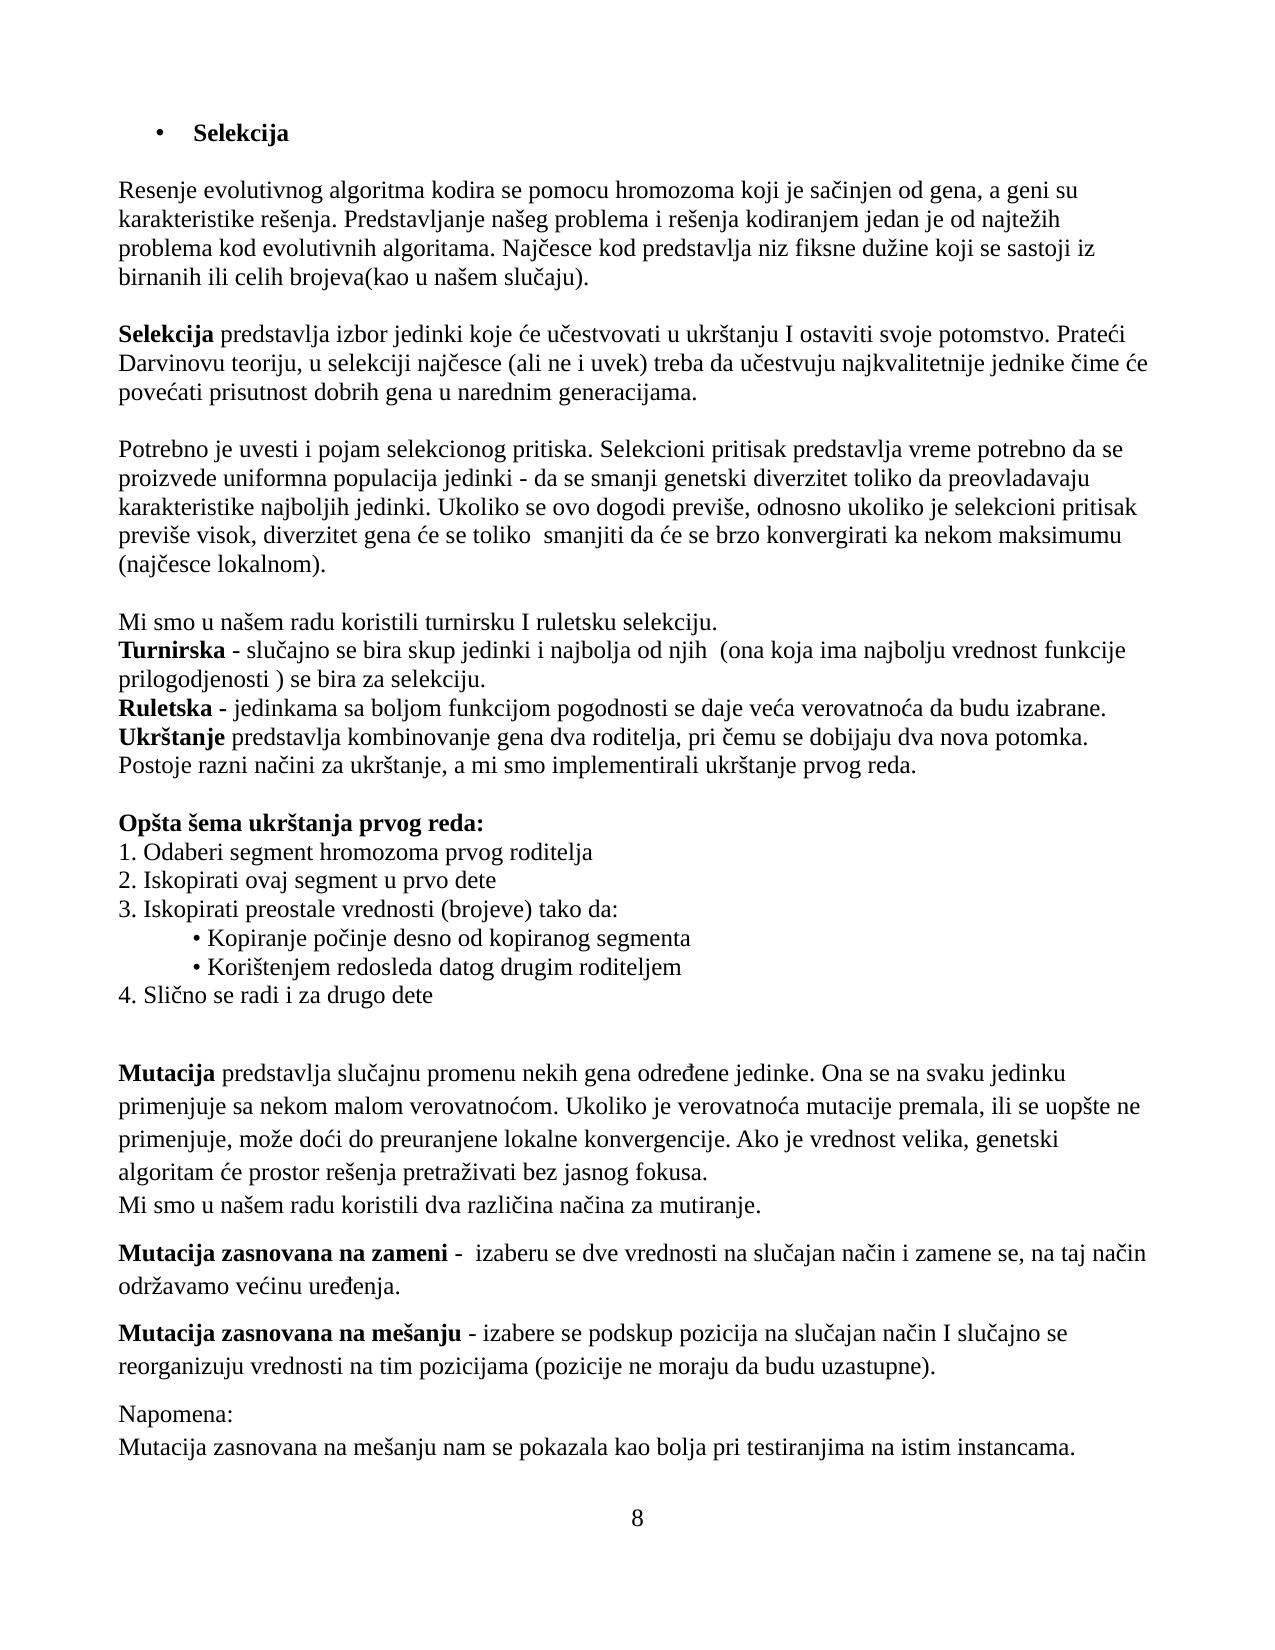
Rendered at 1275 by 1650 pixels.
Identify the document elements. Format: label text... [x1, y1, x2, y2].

text Opšta šema ukrštanja prvog reda: 1. Odaberi segment hromozoma prvog roditelja 2. Iskopirati ovaj segment u prvo dete 3. Iskopirati preostale vrednosti (brojeve) tako da: • Kopiranje počinje desno od kopiranog segmenta • Korištenjem redosleda datog drugim roditeljem 4. Slično se radi i za drugo dete [118, 779, 1157, 1009]
text Potrebno je uvesti i pojam selekcionog pritiska. Selekcioni pritisak predstavlja vreme potrebno da se proizvede uniformna populacija jedinki - da se smanji genetski diverzitet toliko da preovladavaju karakteristike najboljih jedinki. Ukoliko se ovo dogodi previše, odnosno ukoliko je selekcioni pritisak previše visok, diverzitet gena će se toliko smanjiti da će se brzo konvergirati ka nekom maksimumu (najčesce lokalnom). [118, 406, 1157, 578]
text Mutacija zasnovana na zameni - izaberu se dve vrednosti na slučajan način i zamene se, na taj način održavamo većinu uređenja. [118, 1238, 1157, 1299]
text Mutacija predstavlja slučajnu promenu nekih gena određene jedinke. Ona se na svaku jedinku primenjuje sa nekom malom verovatnoćom. Ukoliko je verovatnoća mutacije premala, ili se uopšte ne primenjuje, može doći do preuranjene lokalne konvergencije. Ako je vrednost velika, genetski algoritam će prostor rešenja pretraživati bez jasnog fokusa. Mi smo u našem radu koristili dva različina načina za mutiranje. [118, 1058, 1157, 1219]
text Resenje evolutivnog algoritma kodira se pomocu hromozoma koji je sačinjen od gena, a geni su karakteristike rešenja. Predstavljanje našeg problema i rešenja kodiranjem jedan je od najtežih problema kod evolutivnih algoritama. Najčesce kod predstavlja niz fiksne dužine koji se sastoji iz birnanih ili celih brojeva(kao u našem slučaju). [118, 176, 1157, 291]
text Postoje razni načini za ukrštanje, a mi smo implementirali ukrštanje prvog reda. [118, 751, 1157, 779]
text Napomena: Mutacija zasnovana na mešanju nam se pokazala kao bolja pri testiranjima na istim instancama. [118, 1399, 1157, 1461]
list Selekcija [156, 118, 1157, 147]
text Mi smo u našem radu koristili turnirsku I ruletsku selekciju. Turnirska - slučajno se bira skup jedinki i najbolja od njih (ona koja ima najbolju vrednost funkcije prilogodjenosti ) se bira za selekciju. Ruletska - jedinkama sa boljom funkcijom pogodnosti se daje veća verovatnoća da budu izabrane. [118, 578, 1157, 722]
text Ukrštanje predstavlja kombinovanje gena dva roditelja, pri čemu se dobijaju dva nova potomka. [118, 722, 1157, 751]
text Selekcija predstavlja izbor jedinki koje će učestvovati u ukrštanju I ostaviti svoje potomstvo. Prateći Darvinovu teoriju, u selekciji najčesce (ali ne i uvek) treba da učestvuju najkvalitetnije jednike čime će povećati prisutnost dobrih gena u narednim generacijama. [118, 319, 1157, 406]
text Mutacija zasnovana na mešanju - izabere se podskup pozicija na slučajan način I slučajno se reorganizuju vrednosti na tim pozicijama (pozicije ne moraju da budu uzastupne). [118, 1318, 1157, 1380]
